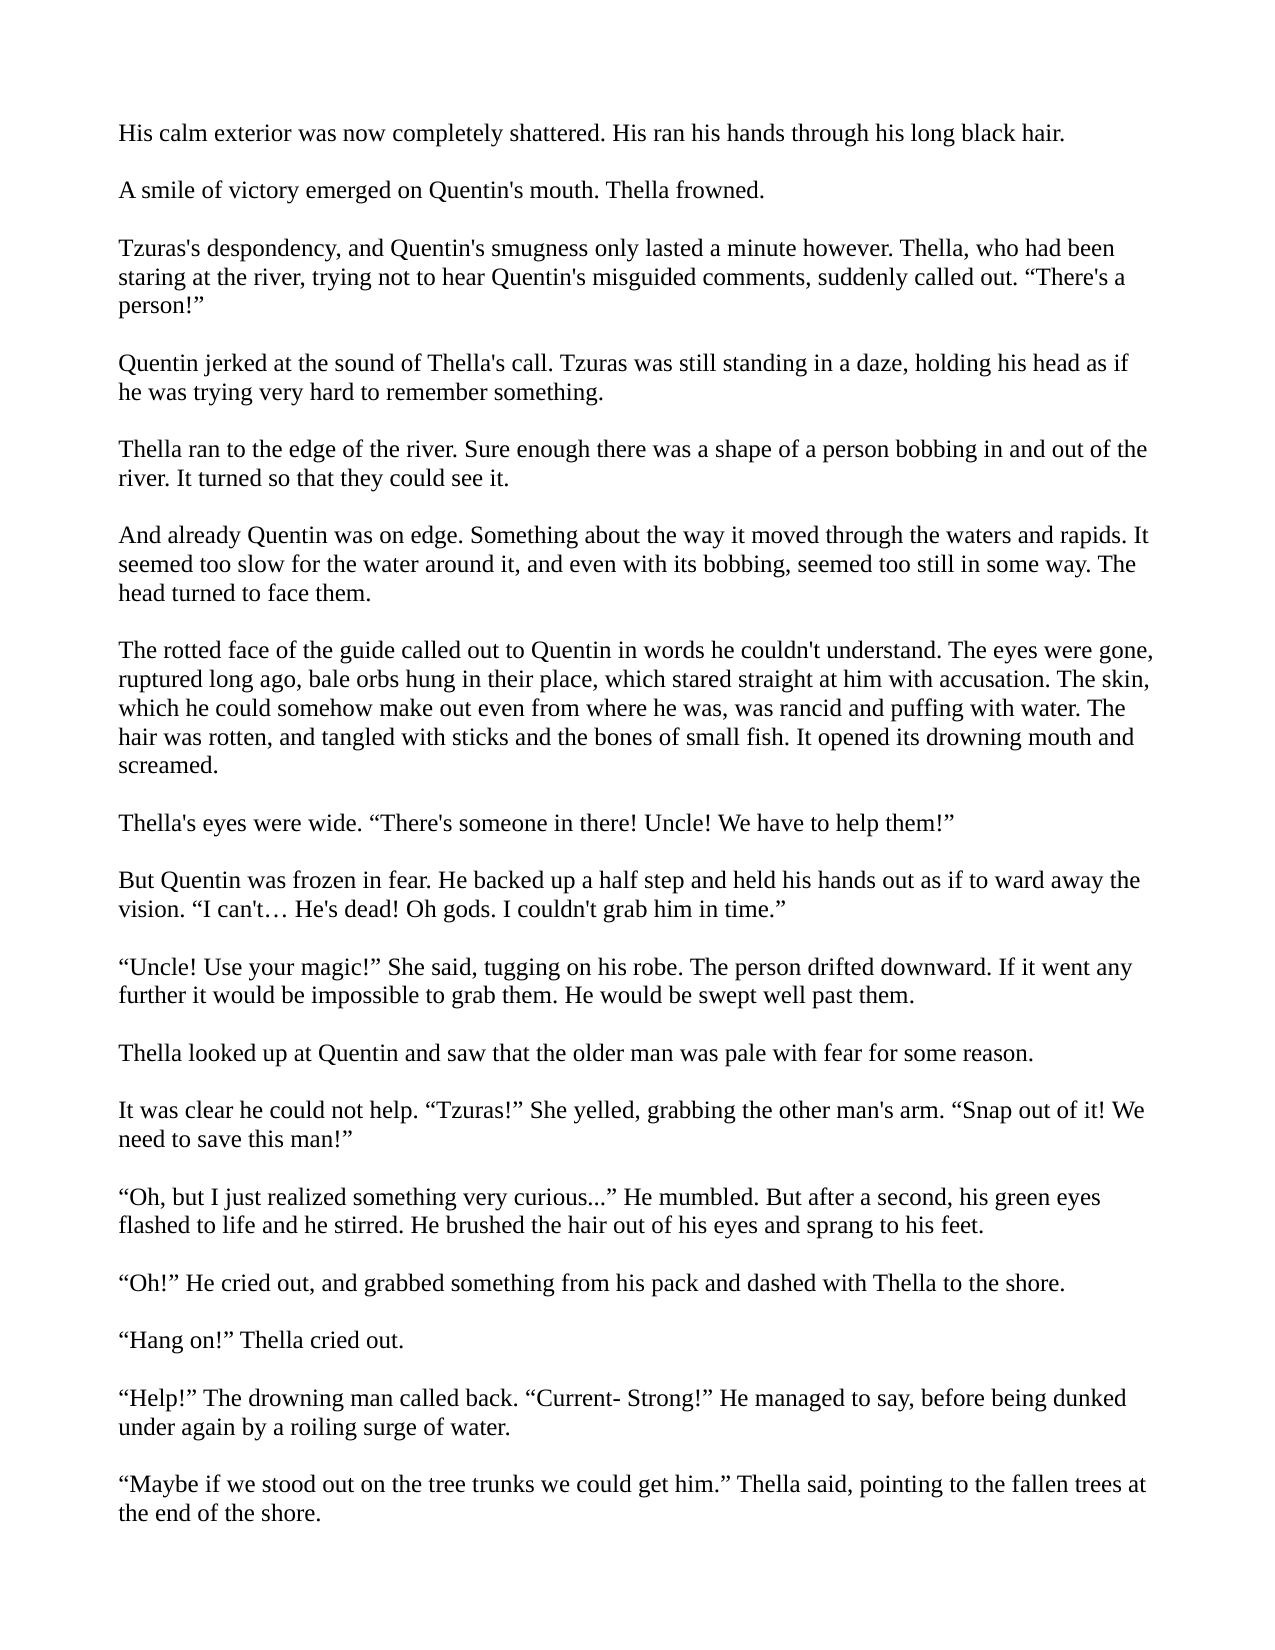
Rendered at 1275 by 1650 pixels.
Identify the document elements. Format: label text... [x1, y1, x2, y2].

text “Maybe if we stood out on the tree trunks we could get him.” Thella said, pointing to the fallen trees at the end of the shore. [118, 1469, 1157, 1527]
text But Quentin was frozen in fear. He backed up a half step and held his hands out as if to ward away the vision. “I can't… He's dead! Oh gods. I couldn't grab him in time.” [118, 866, 1157, 923]
text Quentin jerked at the sound of Thella's call. Tzuras was still standing in a daze, holding his head as if he was trying very hard to remember something. [118, 348, 1157, 406]
text Tzuras's despondency, and Quentin's smugness only lasted a minute however. Thella, who had been staring at the river, trying not to hear Quentin's misguided comments, suddenly called out. “There's a person!” [118, 233, 1157, 319]
text Thella's eyes were wide. “There's someone in there! Uncle! We have to help them!” [118, 808, 1157, 837]
text Thella ran to the edge of the river. Sure enough there was a shape of a person bobbing in and out of the river. It turned so that they could see it. [118, 434, 1157, 492]
text The rotted face of the guide called out to Quentin in words he couldn't understand. The eyes were gone, ruptured long ago, bale orbs hung in their place, which stared straight at him with accusation. The skin, which he could somehow make out even from where he was, was rancid and puffing with water. The hair was rotten, and tangled with sticks and the bones of small fish. It opened its drowning mouth and screamed. [118, 636, 1157, 779]
text His calm exterior was now completely shattered. His ran his hands through his long black hair. [118, 118, 1157, 147]
text And already Quentin was on edge. Something about the way it moved through the waters and rapids. It seemed too slow for the water around it, and even with its bobbing, seemed too still in some way. The head turned to face them. [118, 521, 1157, 607]
text It was clear he could not help. “Tzuras!” She yelled, grabbing the other man's arm. “Snap out of it! We need to save this man!” [118, 1096, 1157, 1153]
text “Oh, but I just realized something very curious...” He mumbled. But after a second, his green eyes flashed to life and he stirred. He brushed the hair out of his eyes and sprang to his feet. [118, 1182, 1157, 1239]
text Thella looked up at Quentin and saw that the older man was pale with fear for some reason. [118, 1038, 1157, 1067]
text A smile of victory emerged on Quentin's mouth. Thella frowned. [118, 176, 1157, 204]
text “Help!” The drowning man called back. “Current- Strong!” He managed to say, before being dunked under again by a roiling surge of water. [118, 1383, 1157, 1441]
text “Uncle! Use your magic!” She said, tugging on his robe. The person drifted downward. If it went any further it would be impossible to grab them. He would be swept well past them. [118, 952, 1157, 1009]
text “Hang on!” Thella cried out. [118, 1326, 1157, 1354]
text “Oh!” He cried out, and grabbed something from his pack and dashed with Thella to the shore. [118, 1268, 1157, 1297]
